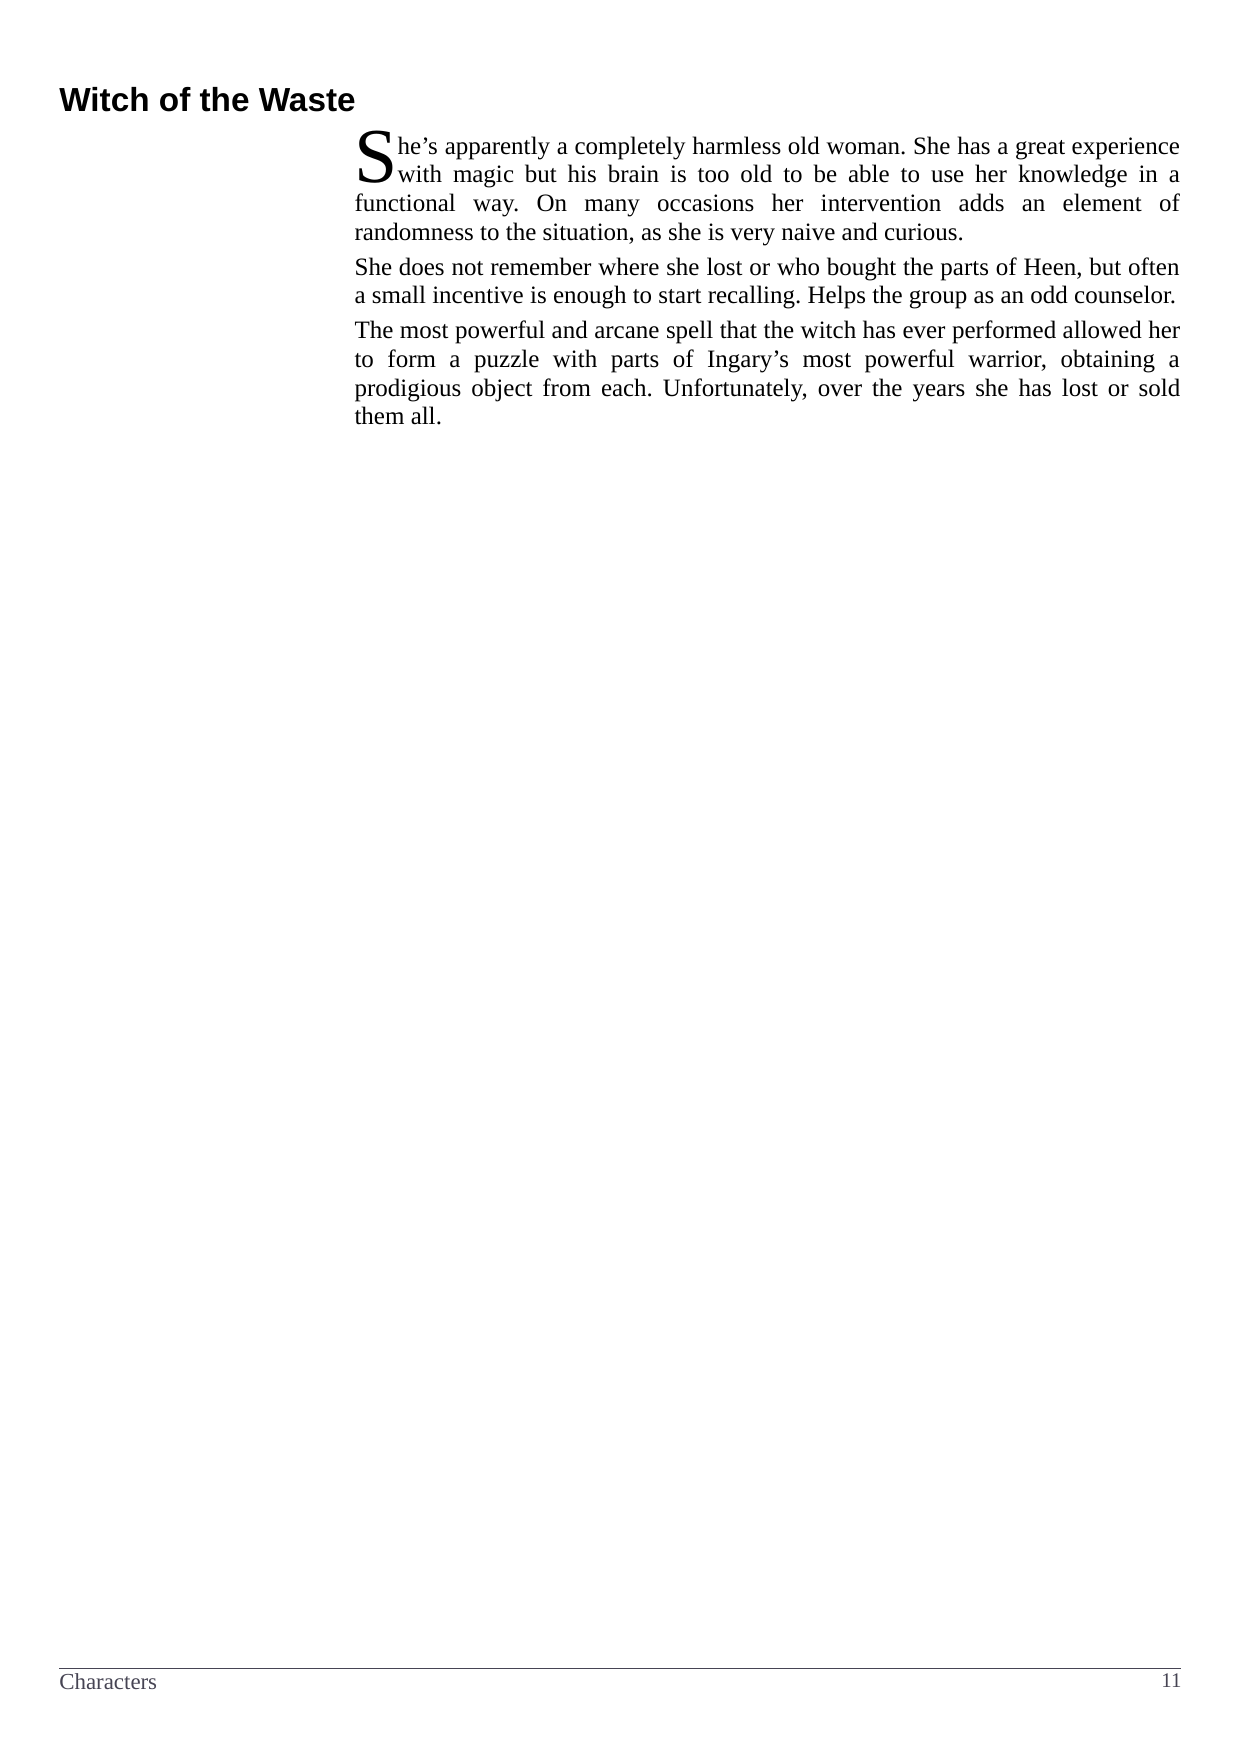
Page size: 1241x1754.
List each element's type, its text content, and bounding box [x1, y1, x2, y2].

text She does not remember where she lost or who bought the parts of Heen, but often a small incentive is enough to start recalling. Helps the group as an odd counselor. [59, 252, 1181, 309]
subtitle Witch of the Waste [59, 80, 1181, 118]
text The most powerful and arcane spell that the witch has ever performed allowed her to form a puzzle with parts of Ingary’s most powerful warrior, obtaining a prodigious object from each. Unfortunately, over the years she has lost or sold them all. [59, 315, 1181, 430]
text She’s apparently a completely harmless old woman. She has a great experience with magic but his brain is too old to be able to use her knowledge in a functional way. On many occasions her intervention adds an element of randomness to the situation, as she is very naive and curious. [59, 131, 1181, 246]
